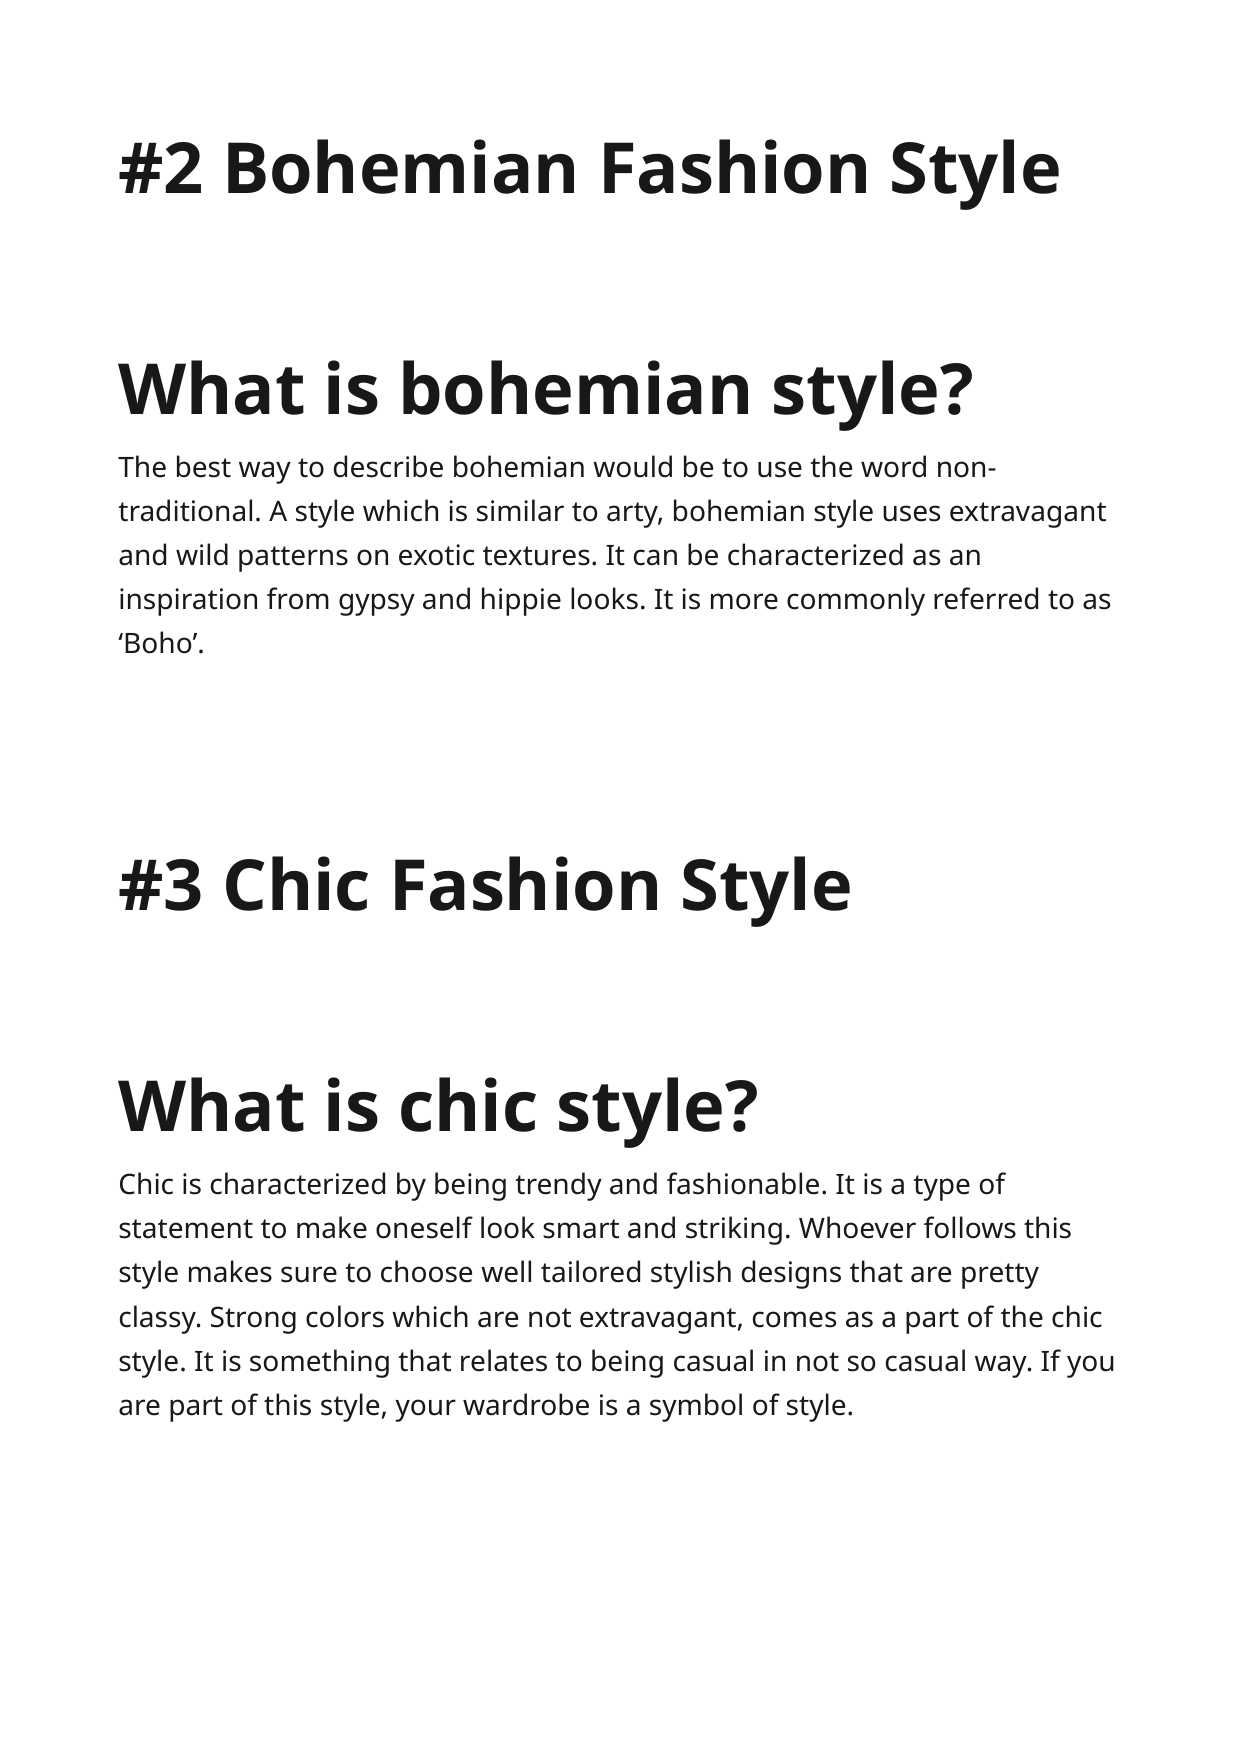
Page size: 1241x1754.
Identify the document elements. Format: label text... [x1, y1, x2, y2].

subtitle #2 Bohemian Fashion Style [118, 118, 1122, 214]
subtitle What is bohemian style? [118, 339, 1122, 435]
subtitle #3 Chic Fashion Style [118, 836, 1122, 931]
text The best way to describe bohemian would be to use the word non-traditional. A style which is similar to arty, bohemian style uses extravagant and wild patterns on exotic textures. It can be characterized as an inspiration from gypsy and hippie looks. It is more commonly referred to as ‘Boho’. [118, 447, 1122, 662]
text Chic is characterized by being trendy and fashionable. It is a type of statement to make oneself look smart and striking. Whoever follows this style makes sure to choose well tailored stylish designs that are pretty classy. Strong colors which are not extravagant, comes as a part of the chic style. It is something that relates to being casual in not so casual way. If you are part of this style, your wardrobe is a symbol of style. [118, 1165, 1122, 1423]
subtitle What is chic style? [118, 1056, 1122, 1152]
